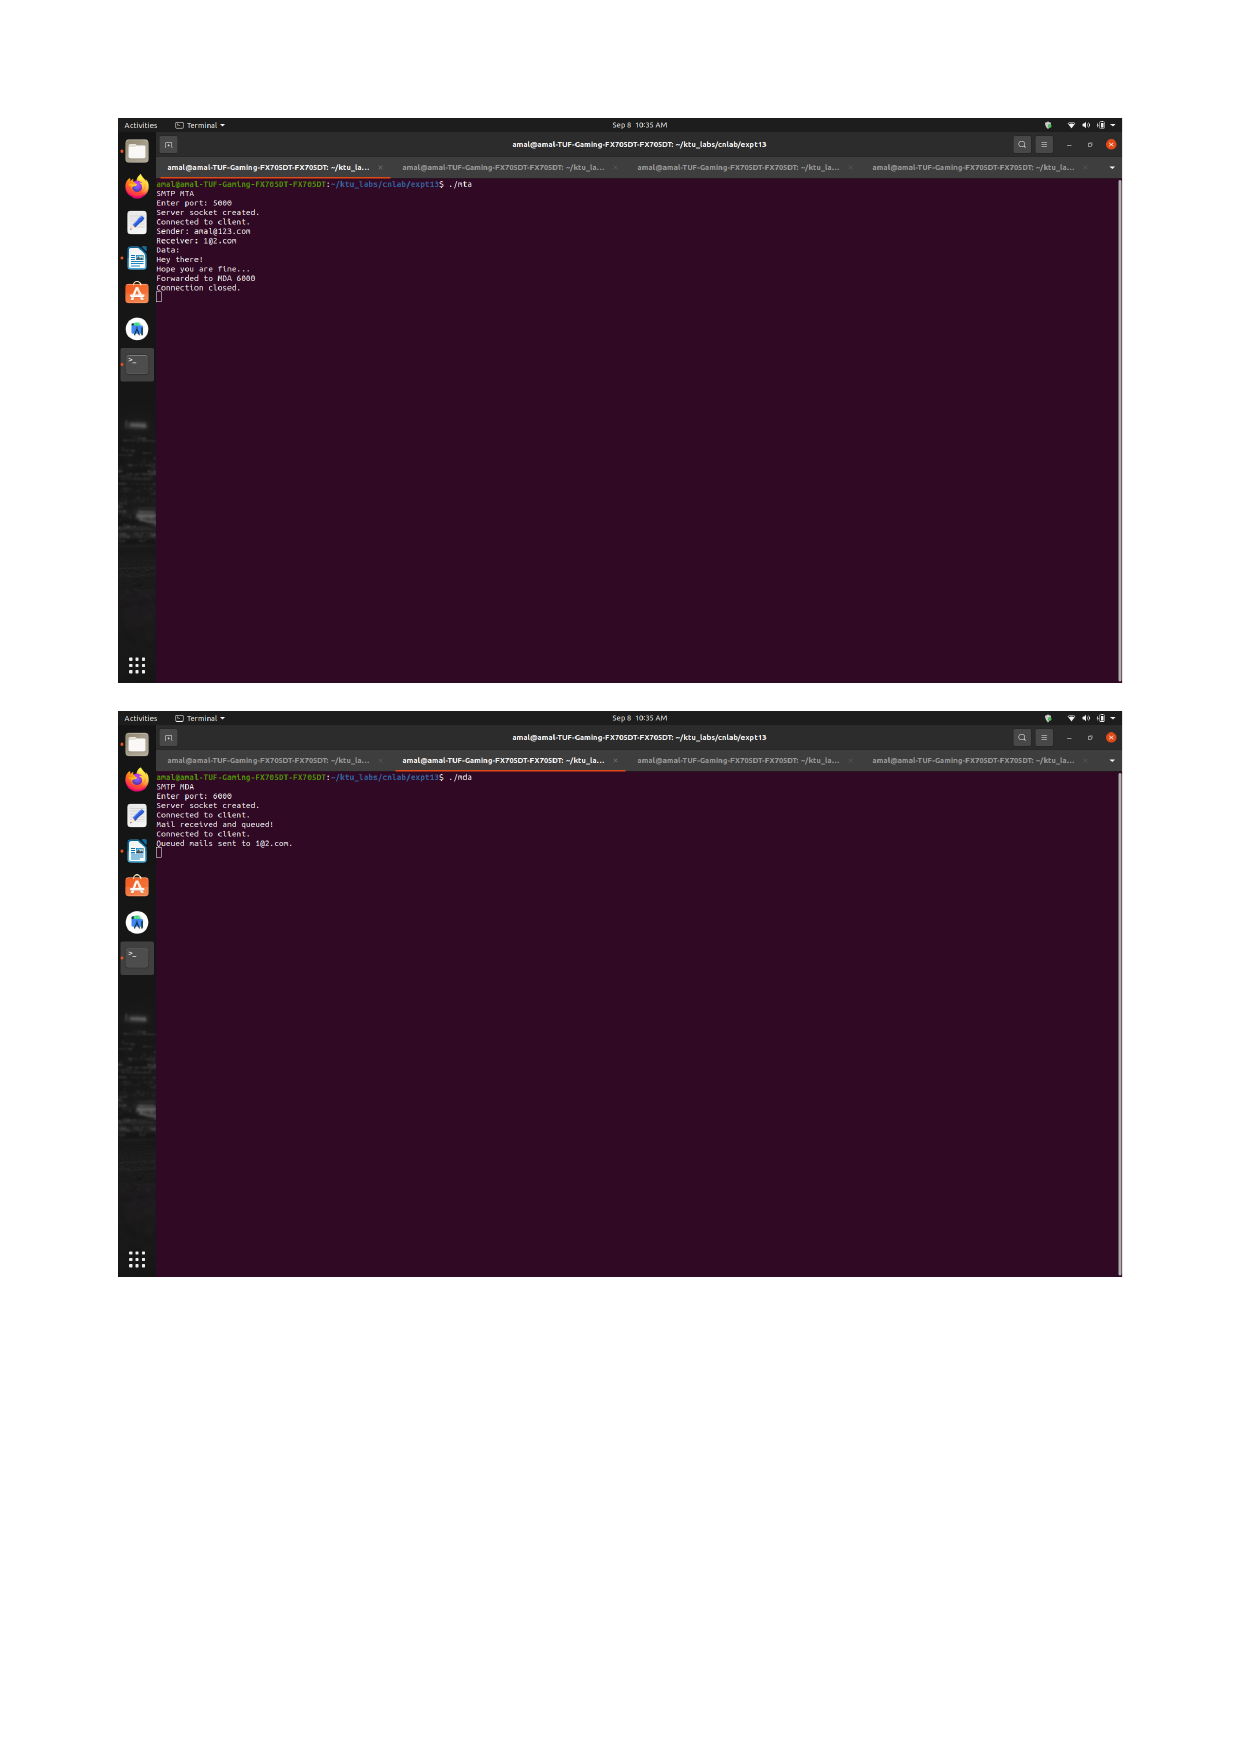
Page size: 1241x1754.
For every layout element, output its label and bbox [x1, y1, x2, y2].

picture [118, 118, 1123, 683]
picture [118, 711, 1123, 1277]
